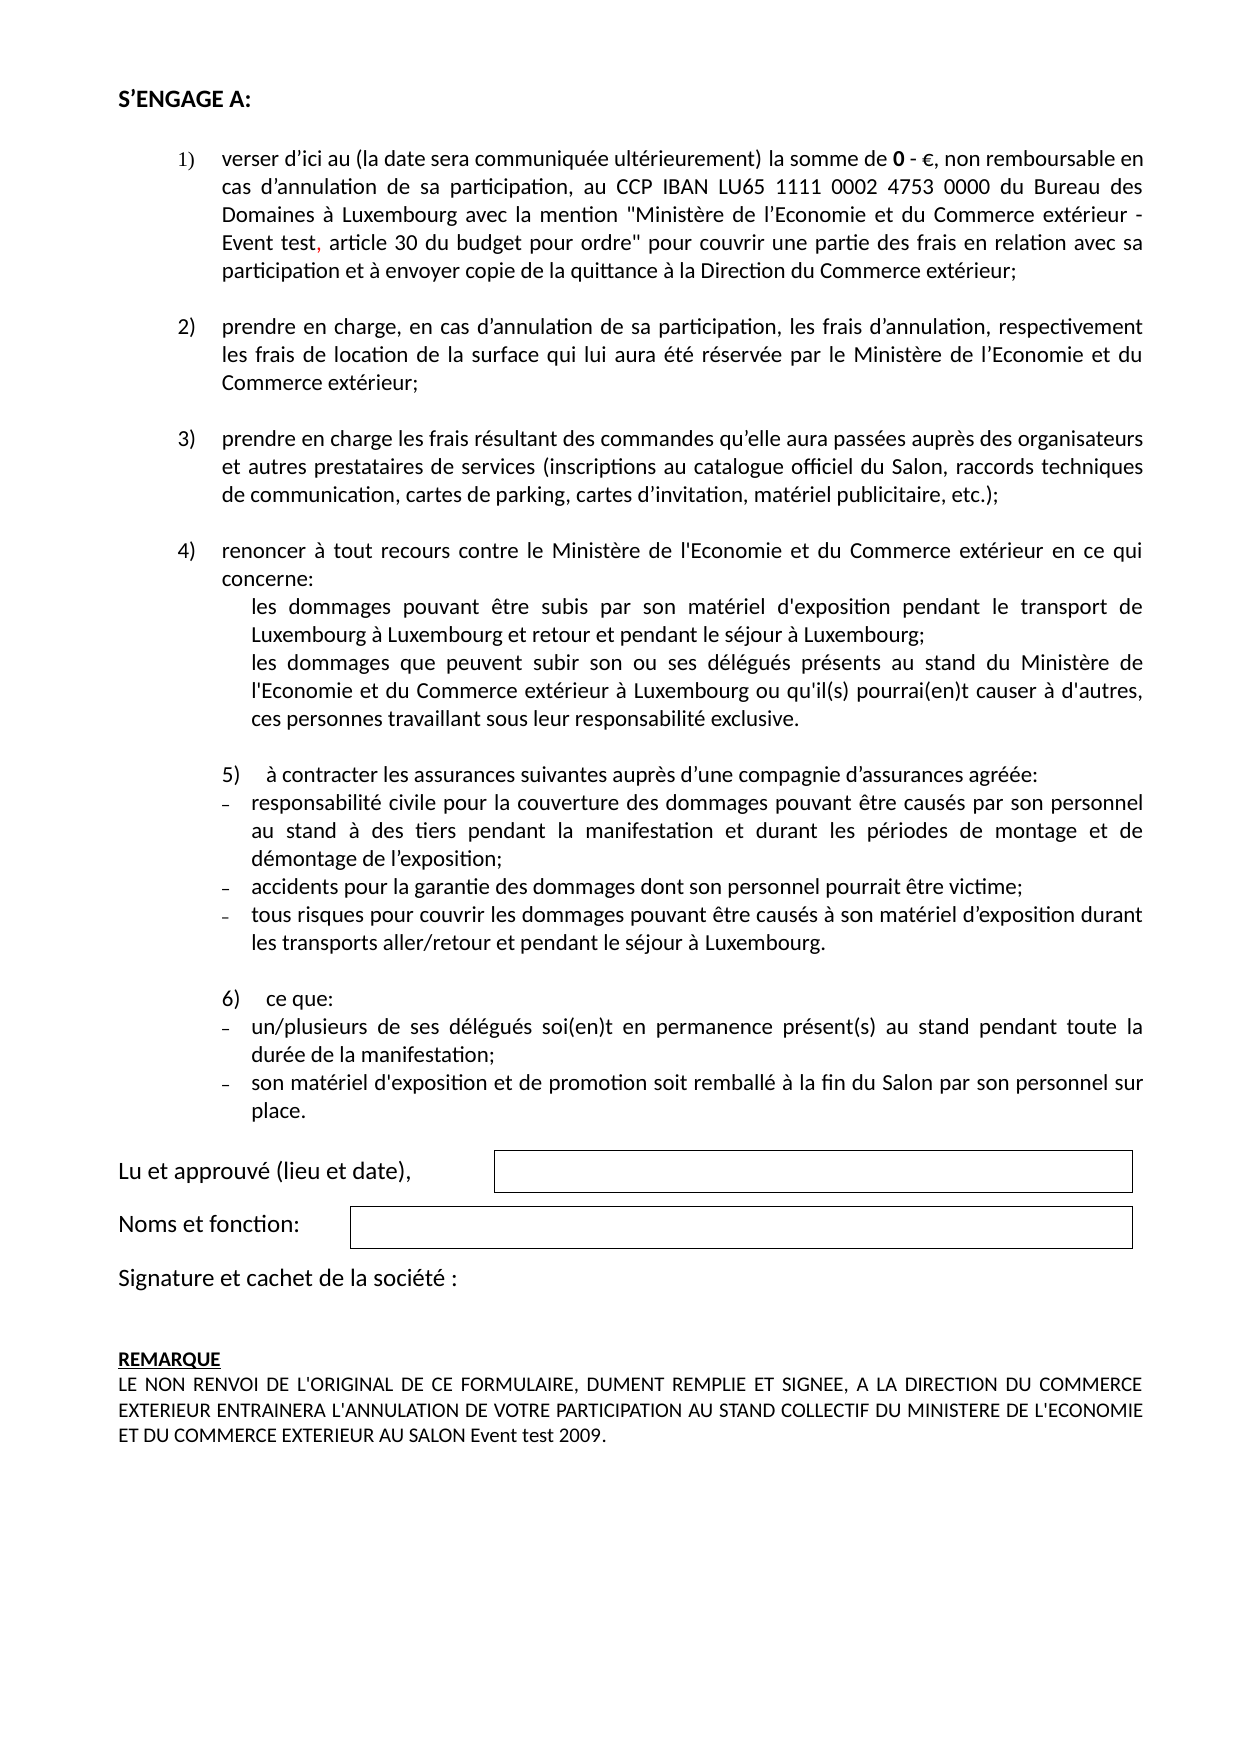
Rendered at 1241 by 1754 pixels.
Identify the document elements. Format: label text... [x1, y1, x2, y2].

text [1133, 1208, 1145, 1239]
list verser d’ici au (la date sera communiquée ultérieurement) la somme de 0 - €, non remboursable en cas d’annulation de sa participation, au CCP IBAN LU65 1111 0002 4753 0000 du Bureau des Domaines à Luxembourg avec la mention "Ministère de l’Economie et du Commerce extérieur - Event test, article 30 du budget pour ordre" pour couvrir une partie des frais en relation avec sa participation et à envoyer copie de la quittance à la Direction du Commerce extérieur; [177, 144, 1145, 284]
text les dommages pouvant être subis par son matériel d'exposition pendant le transport de Luxembourg à Luxembourg et retour et pendant le séjour à Luxembourg; [222, 592, 1145, 648]
list prendre en charge, en cas d’annulation de sa participation, les frais d’annulation, respectivement les frais de location de la surface qui lui aura été réservée par le Ministère de l’Economie et du Commerce extérieur; [177, 312, 1145, 396]
text LE NON RENVOI DE L'ORIGINAL DE CE FORMULAIRE, DUMENT REMPLIE ET SIGNEE, A LA DIRECTION DU COMMERCE EXTERIEUR ENTRAINERA L'ANNULATION DE VOTRE PARTICIPATION AU STAND COLLECTIF DU MINISTERE DE L'ECONOMIE ET DU COMMERCE EXTERIEUR AU SALON Event test 2009. [118, 1371, 1145, 1448]
list accidents pour la garantie des dommages dont son personnel pourrait être victime; [222, 872, 1145, 900]
list un/plusieurs de ses délégués soi(en)t en permanence présent(s) au stand pendant toute la durée de la manifestation; [222, 1012, 1145, 1068]
text les dommages que peuvent subir son ou ses délégués présents au stand du Ministère de l'Economie et du Commerce extérieur à Luxembourg ou qu'il(s) pourrai(en)t causer à d'autres, ces personnes travaillant sous leur responsabilité exclusive. [222, 648, 1145, 732]
list à contracter les assurances suivantes auprès d’une compagnie d’assurances agréée: [222, 760, 1145, 788]
list son matériel d'exposition et de promotion soit remballé à la fin du Salon par son personnel sur place. [222, 1068, 1145, 1124]
text REMARQUE [118, 1346, 1145, 1371]
text Signature et cachet de la société : [118, 1262, 1145, 1292]
text Noms et fonction: [118, 1208, 350, 1239]
list tous risques pour couvrir les dommages pouvant être causés à son matériel d’exposition durant les transports aller/retour et pendant le séjour à Luxembourg. [222, 900, 1145, 956]
list prendre en charge les frais résultant des commandes qu’elle aura passées auprès des organisateurs et autres prestataires de services (inscriptions au catalogue officiel du Salon, raccords techniques de communication, cartes de parking, cartes d’invitation, matériel publicitaire, etc.); [177, 424, 1145, 508]
text S’ENGAGE A: [118, 83, 1145, 113]
list renoncer à tout recours contre le Ministère de l'Economie et du Commerce extérieur en ce qui concerne: [177, 536, 1145, 592]
list ce que: [222, 984, 1145, 1012]
list responsabilité civile pour la couverture des dommages pouvant être causés par son personnel au stand à des tiers pendant la manifestation et durant les périodes de montage et de démontage de l’exposition; [222, 788, 1145, 872]
text Lu et approuvé (lieu et date), [118, 1155, 494, 1186]
